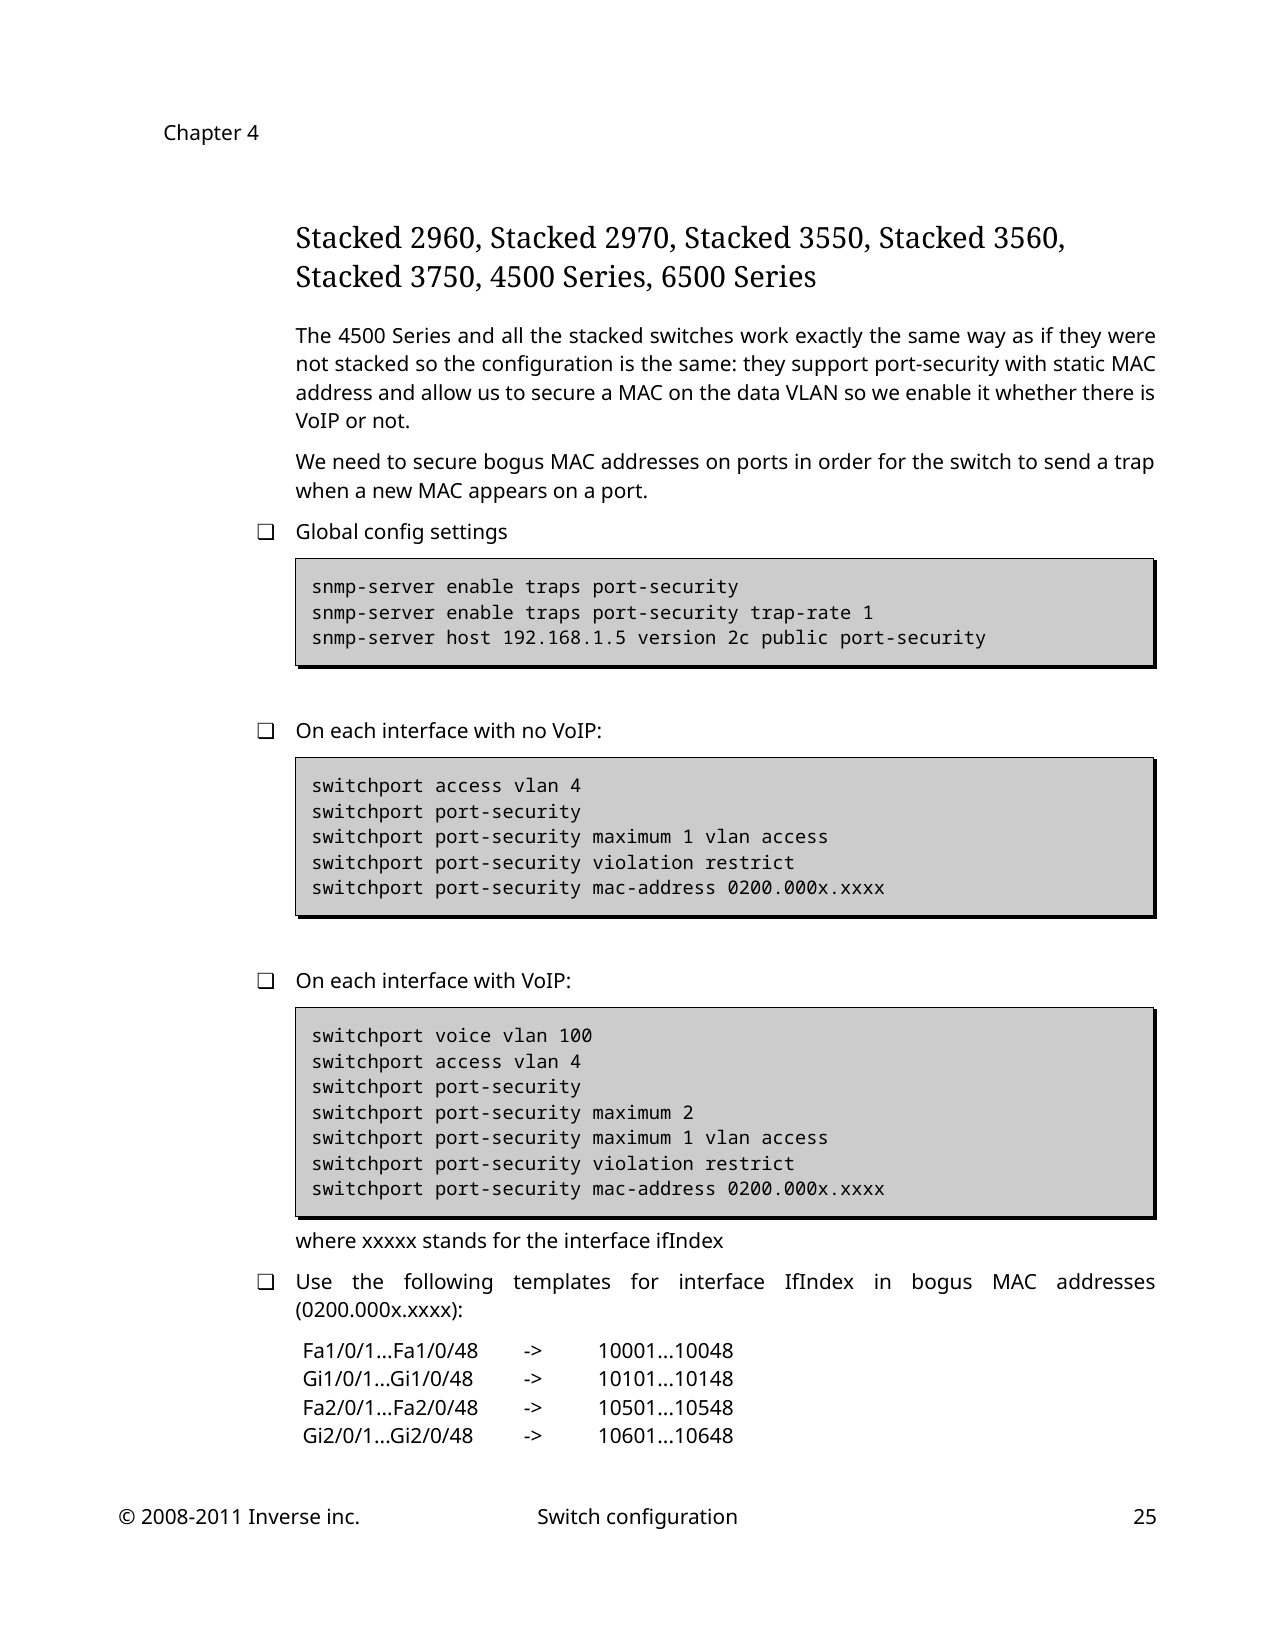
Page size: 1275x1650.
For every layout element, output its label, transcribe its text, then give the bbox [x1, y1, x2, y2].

subtitle Stacked 2960, Stacked 2970, Stacked 3550, Stacked 3560, Stacked 3750, 4500 Series, 6500 Series [295, 217, 1157, 296]
list Fa1/0/1...Fa1/0/48 -> 10001...10048 Gi1/0/1...Gi1/0/48 -> 10101...10148 Fa2/0/1...Fa2/0/48 -> 10501...10548 Gi2/0/1...Gi2/0/48 -> 10601...10648 [302, 1336, 1157, 1450]
list ❏ Use the following templates for interface IfIndex in bogus MAC addresses (0200.000x.xxxx): [256, 1267, 1157, 1324]
text where xxxxx stands for the interface ifIndex [295, 1226, 1157, 1254]
list ❏ On each interface with VoIP: [256, 966, 1157, 994]
text We need to secure bogus MAC addresses on ports in order for the switch to send a trap when a new MAC appears on a port. [295, 447, 1157, 504]
list ❏ On each interface with no VoIP: [256, 716, 1157, 744]
text snmp-server enable traps port-security snmp-server enable traps port-security trap-rate 1 snmp-server host 192.168.1.5 version 2c public port-security [296, 559, 1153, 665]
text switchport access vlan 4 switchport port-security switchport port-security maximum 1 vlan access switchport port-security violation restrict switchport port-security mac-address 0200.000x.xxxx [296, 758, 1153, 915]
list ❏ Global config settings [256, 517, 1157, 545]
text The 4500 Series and all the stacked switches work exactly the same way as if they were not stacked so the configuration is the same: they support port-security with static MAC address and allow us to secure a MAC on the data VLAN so we enable it whether there is VoIP or not. [295, 321, 1157, 435]
text switchport voice vlan 100 switchport access vlan 4 switchport port-security switchport port-security maximum 2 switchport port-security maximum 1 vlan access switchport port-security violation restrict switchport port-security mac-address 0200.000x.xxxx [296, 1008, 1153, 1216]
